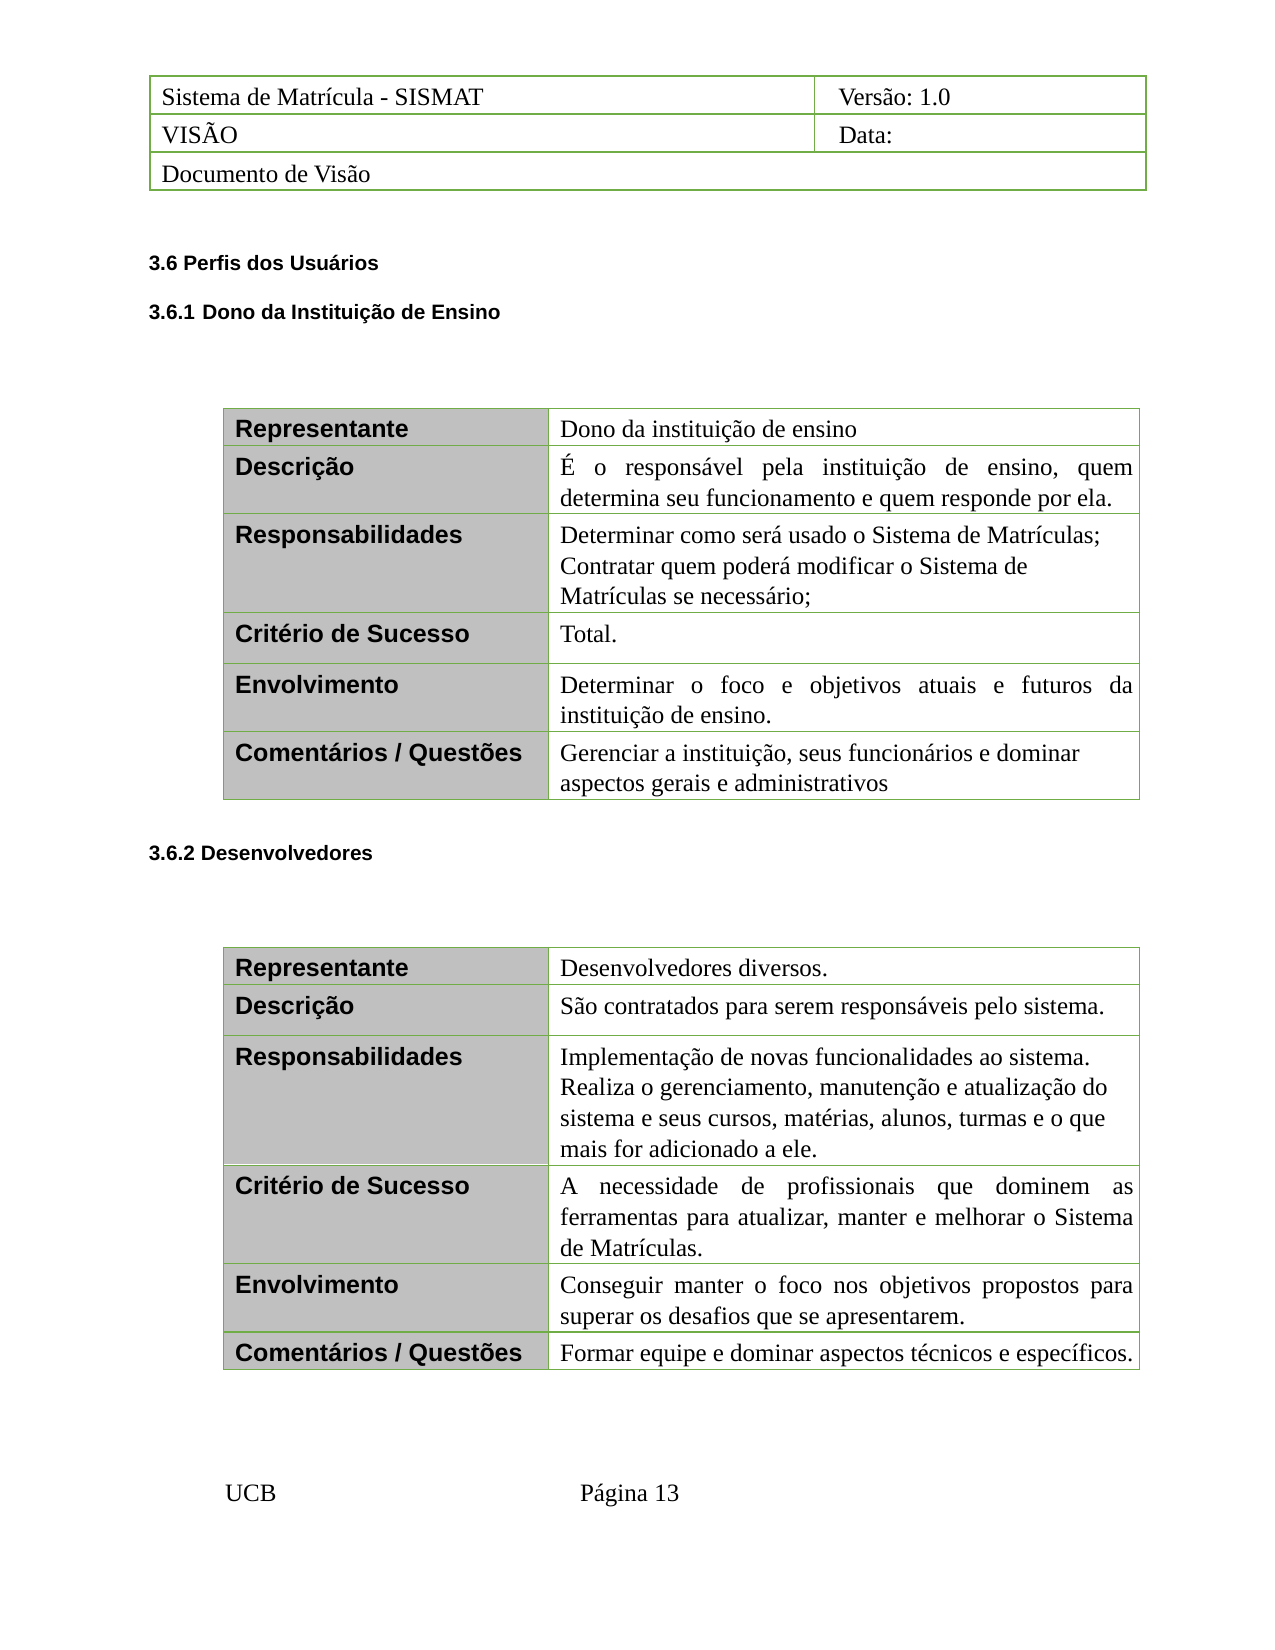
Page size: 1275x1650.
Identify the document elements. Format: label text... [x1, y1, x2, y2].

table_cell Formar equipe e dominar aspectos técnicos e específicos. [549, 1333, 1139, 1369]
table_cell Critério de Sucesso [224, 613, 548, 663]
table_cell Responsabilidades [224, 1036, 548, 1164]
table_cell Implementação de novas funcionalidades ao sistema. Realiza o gerenciamento, manutenção e atualização do sistema e seus cursos, matérias, alunos, turmas e o que mais for adicionado a ele. [549, 1036, 1139, 1164]
table_cell Descrição [224, 985, 548, 1035]
table_header Representante [224, 409, 548, 445]
table_header Dono da instituição de ensino [549, 409, 1139, 445]
subtitle 3.6.1 Dono da Instituição de Ensino [148, 296, 1125, 325]
table_cell Descrição [224, 446, 548, 513]
table_cell Critério de Sucesso [224, 1166, 548, 1263]
subtitle 3.6.2 Desenvolvedores [148, 840, 1125, 864]
table_cell É o responsável pela instituição de ensino, quem determina seu funcionamento e quem responde por ela. [549, 446, 1139, 513]
table_cell Comentários / Questões [224, 1333, 548, 1369]
table_cell Conseguir manter o foco nos objetivos propostos para superar os desafios que se apresentarem. [549, 1264, 1139, 1331]
table_cell Envolvimento [224, 1264, 548, 1331]
table_cell São contratados para serem responsáveis pelo sistema. [549, 985, 1139, 1035]
table_cell Total. [549, 613, 1139, 663]
table_cell Gerenciar a instituição, seus funcionários e dominar aspectos gerais e administrativos [549, 732, 1139, 799]
table_header Desenvolvedores diversos. [549, 948, 1139, 984]
subtitle 3.6 Perfis dos Usuários [148, 250, 1125, 274]
table_cell Responsabilidades [224, 514, 548, 612]
table_cell Determinar o foco e objetivos atuais e futuros da instituição de ensino. [549, 664, 1139, 731]
table_cell A necessidade de profissionais que dominem as ferramentas para atualizar, manter e melhorar o Sistema de Matrículas. [549, 1166, 1139, 1263]
table_cell Comentários / Questões [224, 732, 548, 799]
table_header Representante [224, 948, 548, 984]
table_cell Determinar como será usado o Sistema de Matrículas; Contratar quem poderá modificar o Sistema de Matrículas se necessário; [549, 514, 1139, 612]
table_cell Envolvimento [224, 664, 548, 731]
